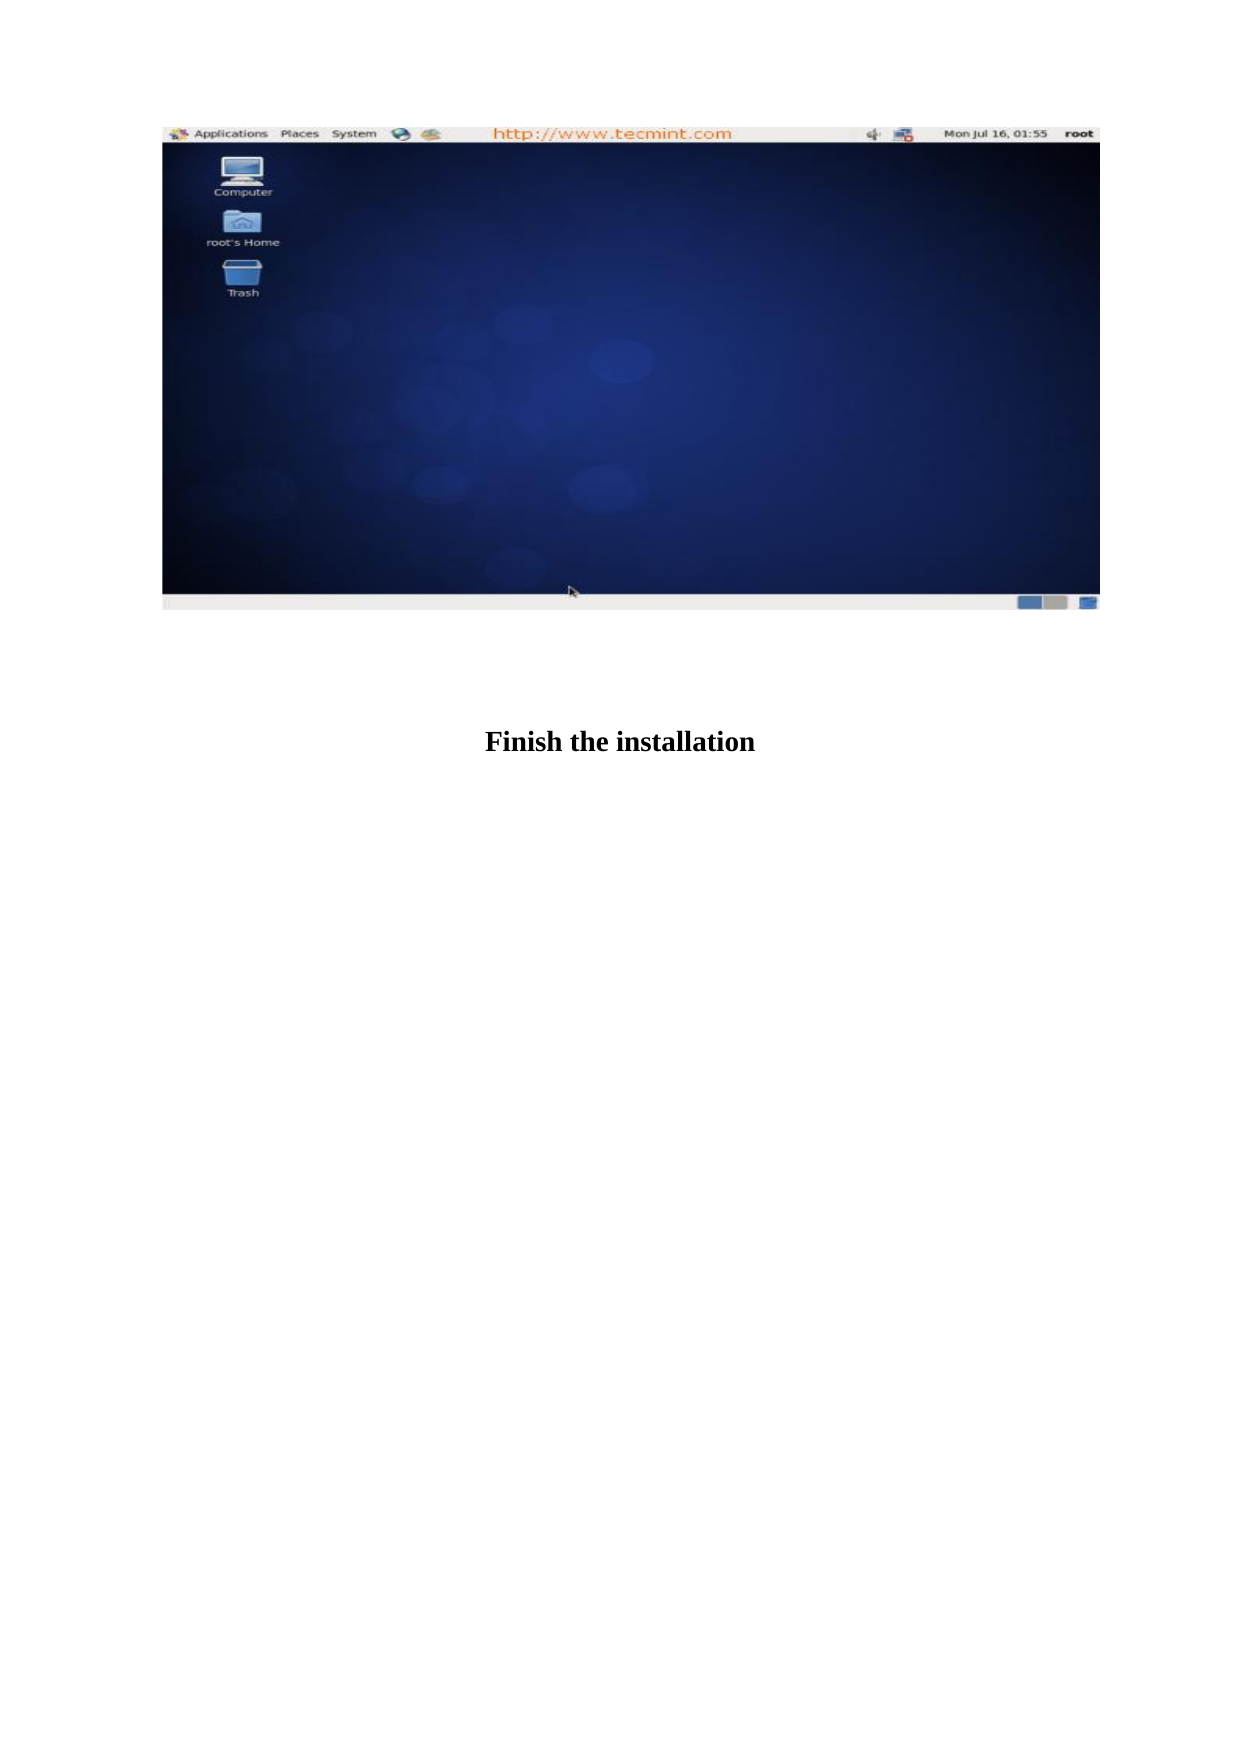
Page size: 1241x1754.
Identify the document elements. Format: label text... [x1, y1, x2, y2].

picture [162, 127, 1100, 610]
text Finish the installation [118, 724, 1122, 758]
